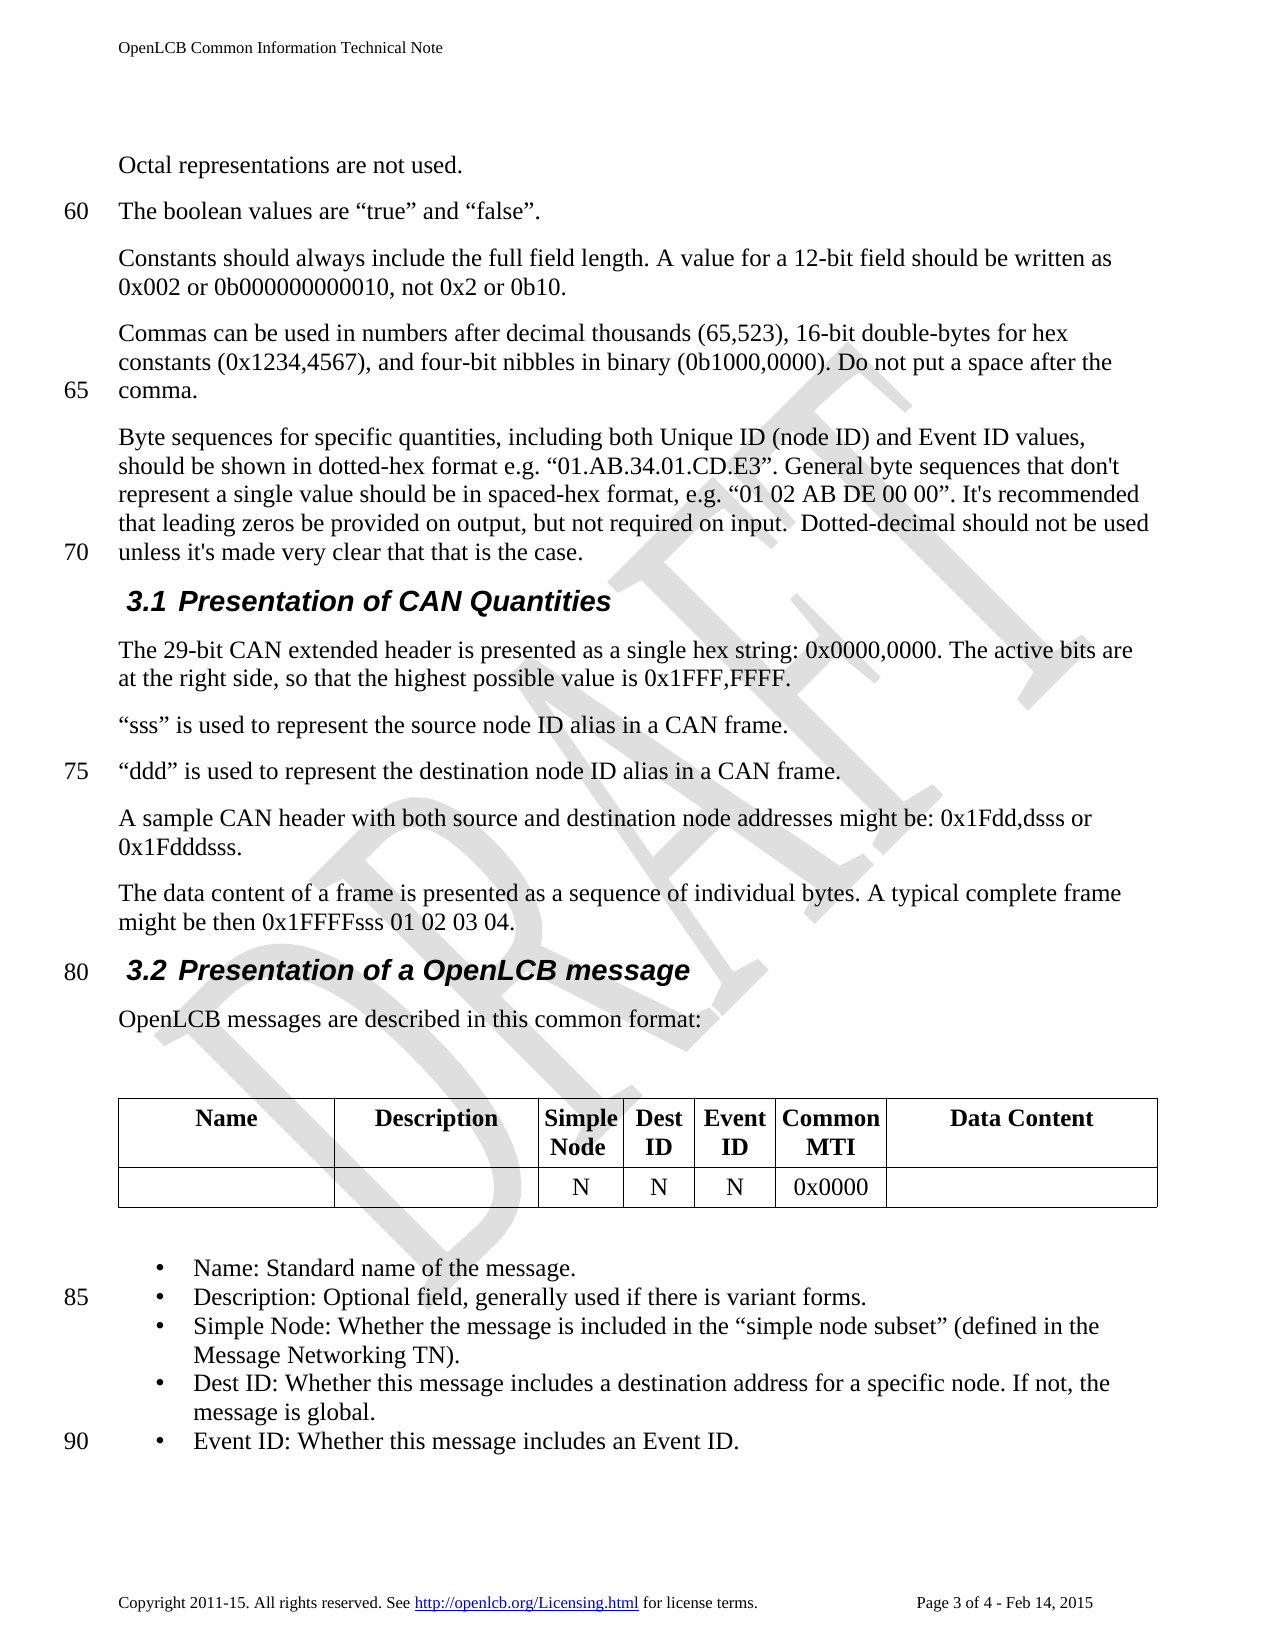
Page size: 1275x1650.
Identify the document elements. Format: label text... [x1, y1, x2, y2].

text A sample CAN header with both source and destination node addresses might be: 0x1Fdd,dsss or 0x1Fdddsss. [445, 803, 636, 860]
text OpenLCB messages are described in this common format: [664, 1004, 1157, 1033]
text A sample CAN header with both source and destination node addresses might be: 0x1Fdd,dsss or 0x1Fdddsss. [749, 803, 1157, 860]
table_cell 0x0000 [776, 1168, 886, 1207]
table_header Name [119, 1099, 320, 1167]
list Event ID: Whether this message includes an Event ID. [156, 1426, 1157, 1455]
table_header Description [335, 1099, 490, 1167]
list Description: Optional field, generally used if there is variant forms. [429, 1282, 1157, 1311]
subtitle [987, 583, 1157, 617]
text “sss” is used to represent the source node ID alias in a CAN frame. [612, 710, 799, 739]
subtitle Presentation of a OpenLCB message [459, 953, 506, 975]
table_header Common MTI [776, 1099, 886, 1167]
list Name: Standard name of the message. [156, 1253, 429, 1282]
text Octal representations are not used. [118, 150, 1157, 179]
text “ddd” is used to represent the destination node ID alias in a CAN frame. [118, 756, 584, 785]
subtitle Presentation of CAN Quantities [118, 583, 677, 617]
text OpenLCB messages are described in this common format: [510, 1004, 647, 1033]
text “ddd” is used to represent the destination node ID alias in a CAN frame. [584, 756, 666, 785]
text The data content of a frame is presented as a sequence of individual bytes. A typical complete frame might be then 0x1FFFFsss 01 02 03 04. [670, 878, 1157, 936]
text A sample CAN header with both source and destination node addresses might be: 0x1Fdd,dsss or 0x1Fdddsss. [689, 826, 774, 860]
list Name: Standard name of the message. [458, 1253, 1157, 1282]
table_cell N [539, 1168, 623, 1207]
subtitle Presentation of a OpenLCB message [243, 977, 317, 987]
text A sample CAN header with both source and destination node addresses might be: 0x1Fdd,dsss or 0x1Fdddsss. [617, 803, 701, 856]
text “ddd” is used to represent the destination node ID alias in a CAN frame. [680, 756, 845, 785]
text OpenLCB messages are described in this common format: [402, 1004, 496, 1033]
table_cell N [695, 1168, 775, 1207]
table_header Description [489, 1099, 538, 1167]
text The data content of a frame is presented as a sequence of individual bytes. A typical complete frame might be then 0x1FFFFsss 01 02 03 04. [525, 878, 688, 936]
table_cell [119, 1168, 334, 1207]
table_cell [335, 1182, 360, 1207]
text “sss” is used to represent the source node ID alias in a CAN frame. [813, 710, 1157, 739]
table_cell [364, 1168, 494, 1207]
table_cell [887, 1168, 1157, 1207]
list Simple Node: Whether the message is included in the “simple node subset” (defined in the Message Networking TN). [156, 1311, 1157, 1368]
subtitle Presentation of a OpenLCB message [118, 953, 240, 987]
subtitle Presentation of a OpenLCB message [327, 953, 450, 987]
text “ddd” is used to represent the destination node ID alias in a CAN frame. [859, 756, 1157, 785]
table_header Event ID [695, 1099, 775, 1167]
subtitle Presentation of a OpenLCB message [721, 953, 1157, 987]
text The 29-bit CAN extended header is presented as a single hex string: 0x0000,0000. The active bits are at the right side, so that the highest possible value is 0x1FFF,FFFF. [1048, 635, 1157, 692]
text The 29-bit CAN extended header is presented as a single hex string: 0x0000,0000. The active bits are at the right side, so that the highest possible value is 0x1FFF,FFFF. [801, 635, 1033, 692]
table_cell N [624, 1168, 694, 1207]
subtitle Presentation of a OpenLCB message [559, 953, 721, 987]
text A sample CAN header with both source and destination node addresses might be: 0x1Fdd,dsss or 0x1Fdddsss. [367, 828, 470, 860]
table_header Simple Node [539, 1099, 623, 1167]
text The data content of a frame is presented as a sequence of individual bytes. A typical complete frame might be then 0x1FFFFsss 01 02 03 04. [384, 878, 515, 936]
text “sss” is used to represent the source node ID alias in a CAN frame. [118, 710, 552, 739]
subtitle [686, 583, 978, 617]
text A sample CAN header with both source and destination node addresses might be: 0x1Fdd,dsss or 0x1Fdddsss. [118, 803, 390, 860]
table_header Dest ID [624, 1099, 694, 1167]
text “sss” is used to represent the source node ID alias in a CAN frame. [552, 710, 599, 739]
text Commas can be used in numbers after decimal thousands (65,523), 16-bit double-bytes for hex constants (0x1234,4567), and four-bit nibbles in binary (0b1000,0000). Do not put a space after the comma. [118, 318, 1157, 404]
list Dest ID: Whether this message includes a destination address for a specific node. If not, the message is global. [156, 1368, 1157, 1426]
text Byte sequences for specific quantities, including both Unique ID (node ID) and Event ID values, should be shown in dotted-hex format e.g. “01.AB.34.01.CD.E3”. General byte sequences that don't represent a single value should be in spaced-hex format, e.g. “01 02 AB DE 00 00”. It's recommended that leading zeros be provided on output, but not required on input. Dotted-decimal should not be used unless it's made very clear that that is the case. [826, 422, 1157, 566]
text OpenLCB messages are described in this common format: [216, 1004, 385, 1033]
text Byte sequences for specific quantities, including both Unique ID (node ID) and Event ID values, should be shown in dotted-hex format e.g. “01.AB.34.01.CD.E3”. General byte sequences that don't represent a single value should be in spaced-hex format, e.g. “01 02 AB DE 00 00”. It's recommended that leading zeros be provided on output, but not required on input. Dotted-decimal should not be used unless it's made very clear that that is the case. [118, 422, 927, 566]
text The 29-bit CAN extended header is presented as a single hex string: 0x0000,0000. The active bits are at the right side, so that the highest possible value is 0x1FFF,FFFF. [118, 635, 752, 692]
text The data content of a frame is presented as a sequence of individual bytes. A typical complete frame might be then 0x1FFFFsss 01 02 03 04. [118, 878, 399, 936]
text The boolean values are “true” and “false”. [118, 196, 1157, 225]
table_header [295, 1099, 334, 1138]
table_header Data Content [887, 1099, 1157, 1167]
list Description: Optional field, generally used if there is variant forms. [156, 1282, 428, 1311]
table_cell [519, 1168, 538, 1207]
text Constants should always include the full field length. A value for a 12-bit field should be written as 0x002 or 0b000000000010, not 0x2 or 0b10. [118, 243, 1157, 300]
text OpenLCB messages are described in this common format: [118, 1004, 183, 1033]
